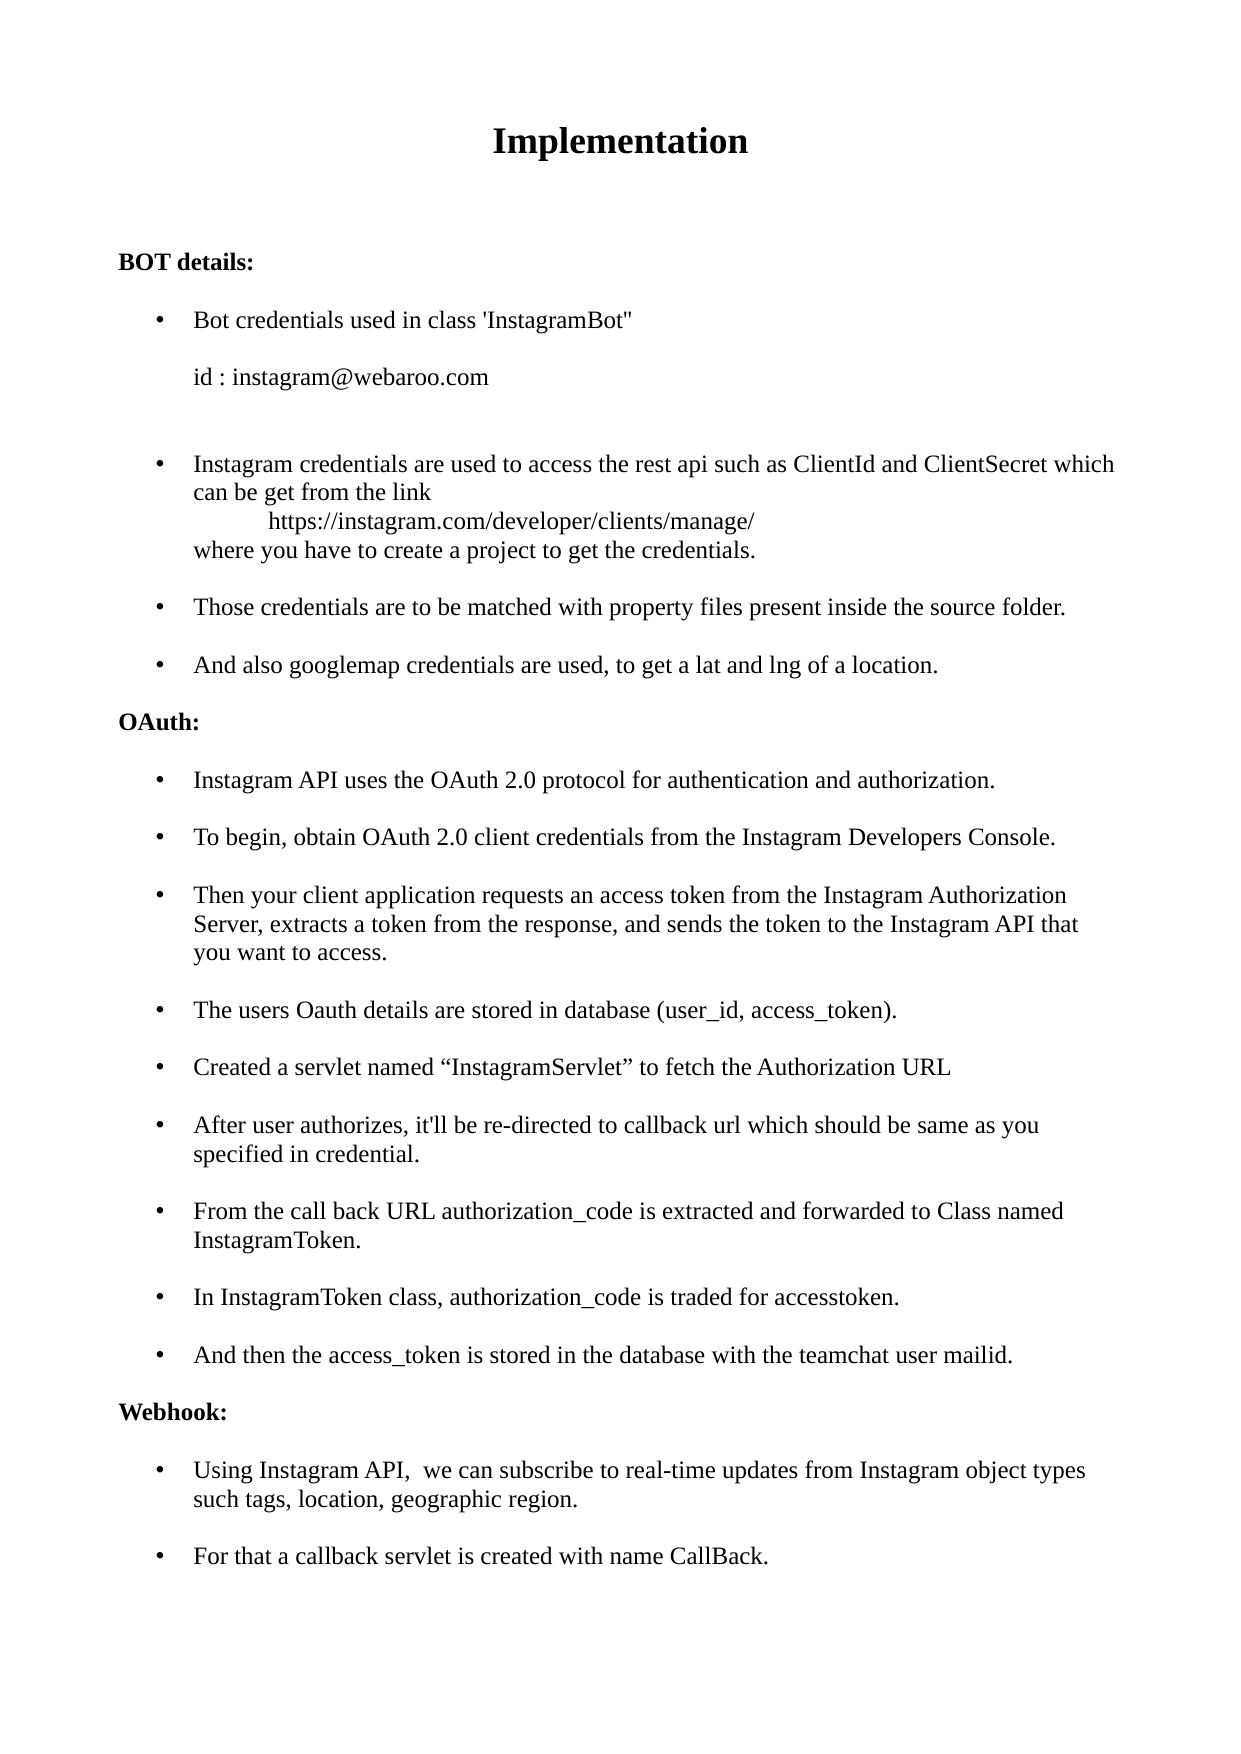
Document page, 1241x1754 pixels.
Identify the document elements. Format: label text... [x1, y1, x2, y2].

text Implementation [118, 118, 1122, 161]
list Created a servlet named “InstagramServlet” to fetch the Authorization URL [156, 1052, 1122, 1081]
list And then the access_token is stored in the database with the teamchat user mailid. [156, 1340, 1122, 1369]
list To begin, obtain OAuth 2.0 client credentials from the Instagram Developers Console. [156, 822, 1122, 851]
list In InstagramToken class, authorization_code is traded for accesstoken. [156, 1282, 1122, 1311]
list The users Oauth details are stored in database (user_id, access_token). [156, 995, 1122, 1024]
list From the call back URL authorization_code is extracted and forwarded to Class named [156, 1196, 1122, 1225]
list InstagramToken. [156, 1225, 1122, 1254]
list where you have to create a project to get the credentials. [156, 535, 1122, 564]
list id : instagram@webaroo.com [156, 362, 1122, 391]
list Bot credentials used in class 'InstagramBot'' [156, 305, 1122, 334]
text OAuth: [118, 707, 1122, 736]
text Webhook: [118, 1397, 1122, 1426]
list Then your client application requests an access token from the Instagram Authorization Server, extracts a token from the response, and sends the token to the Instagram API that you want to access. [156, 880, 1122, 966]
list https://instagram.com/developer/clients/manage/ [156, 506, 1122, 535]
list After user authorizes, it'll be re-directed to callback url which should be same as you specified in credential. [156, 1110, 1122, 1167]
list Instagram credentials are used to access the rest api such as ClientId and ClientSecret which can be get from the link [156, 449, 1122, 506]
list Those credentials are to be matched with property files present inside the source folder. [156, 592, 1122, 621]
list For that a callback servlet is created with name CallBack. [156, 1541, 1122, 1570]
list Instagram API uses the OAuth 2.0 protocol for authentication and authorization. [156, 765, 1122, 794]
list And also googlemap credentials are used, to get a lat and lng of a location. [156, 650, 1122, 679]
list Using Instagram API, we can subscribe to real-time updates from Instagram object types such tags, location, geographic region. [156, 1455, 1122, 1512]
text BOT details: [118, 247, 1122, 276]
